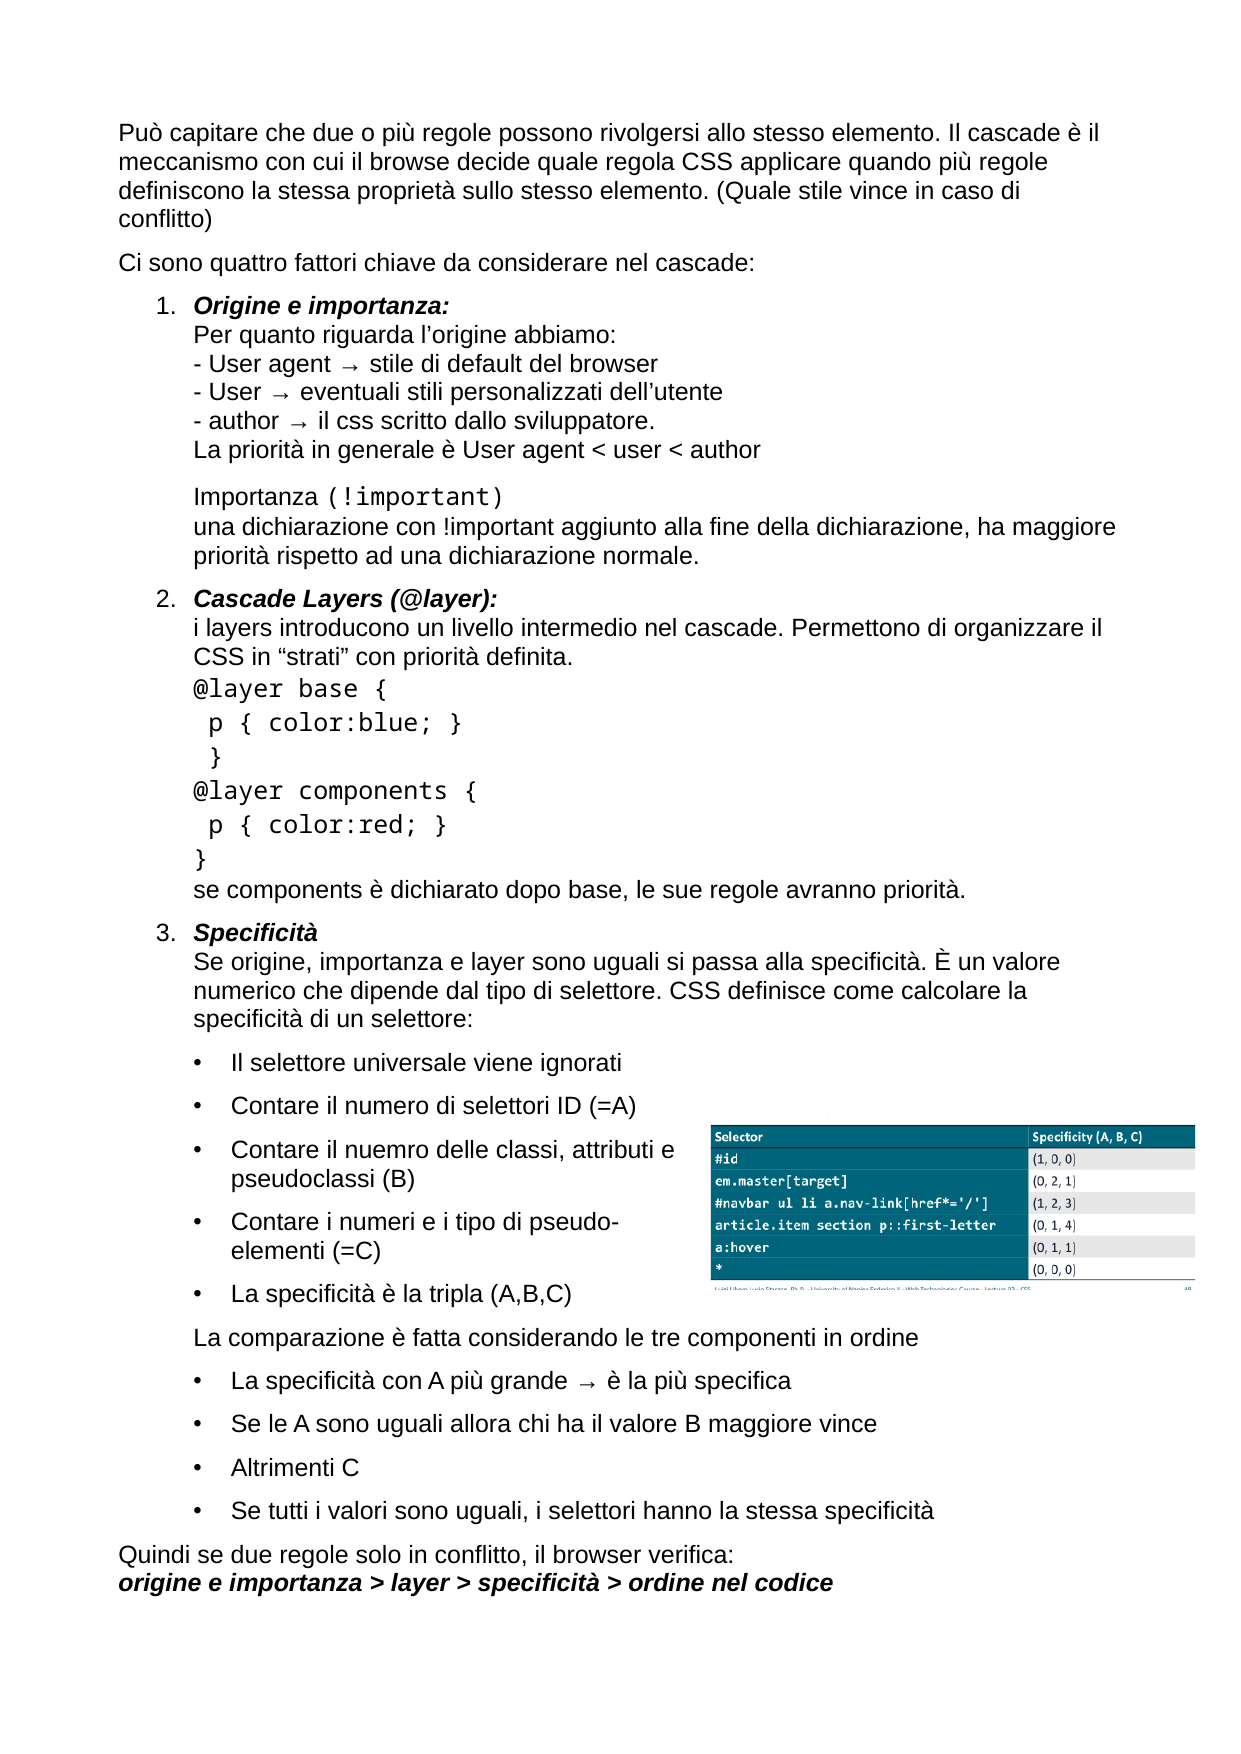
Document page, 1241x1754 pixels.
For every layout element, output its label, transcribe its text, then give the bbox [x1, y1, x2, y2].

subtitle La specificità è la tripla (A,B,C) [193, 1279, 1122, 1308]
subtitle La specificità con A più grande → è la più specifica [193, 1366, 1122, 1395]
subtitle Contare i numeri e i tipo di pseudo-elementi (=C) [193, 1207, 692, 1264]
subtitle Ci sono quattro fattori chiave da considerare nel cascade: [118, 248, 1122, 276]
subtitle Il selettore universale viene ignorati [193, 1048, 1122, 1077]
picture [692, 1117, 1202, 1290]
subtitle La comparazione è fatta considerando le tre componenti in ordine [156, 1322, 1122, 1351]
subtitle Specificità Se origine, importanza e layer sono uguali si passa alla specificità. È un valore numerico che dipende dal tipo di selettore. CSS definisce come calcolare la specificità di un selettore: [156, 918, 1122, 1033]
subtitle Se tutti i valori sono uguali, i selettori hanno la stessa specificità [193, 1496, 1122, 1525]
subtitle Se le A sono uguali allora chi ha il valore B maggiore vince [193, 1409, 1122, 1438]
subtitle Origine e importanza: Per quanto riguarda l’origine abbiamo: - User agent → stile di default del browser - User → eventuali stili personalizzati dell’utente - author → il css scritto dallo sviluppatore. La priorità in generale è User agent < user < author [156, 291, 1122, 463]
subtitle Può capitare che due o più regole possono rivolgersi allo stesso elemento. Il cascade è il meccanismo con cui il browse decide quale regola CSS applicare quando più regole definiscono la stessa proprietà sullo stesso elemento. (Quale stile vince in caso di conflitto) [118, 118, 1122, 233]
subtitle Contare il nuemro delle classi, attributi e pseudoclassi (B) [193, 1135, 692, 1192]
subtitle Quindi se due regole solo in conflitto, il browser verifica: origine e importanza > layer > specificità > ordine nel codice [118, 1539, 1122, 1597]
subtitle Importanza (!important) una dichiarazione con !important aggiunto alla fine della dichiarazione, ha maggiore priorità rispetto ad una dichiarazione normale. [156, 478, 1122, 570]
subtitle Cascade Layers (@layer): i layers introducono un livello intermedio nel cascade. Permettono di organizzare il CSS in “strati” con priorità definita. @layer base { p { color:blue; } } @layer components { p { color:red; } } se components è dichiarato dopo base, le sue regole avranno priorità. [156, 584, 1122, 904]
subtitle Contare il numero di selettori ID (=A) [193, 1091, 1122, 1120]
subtitle Altrimenti C [193, 1453, 1122, 1482]
